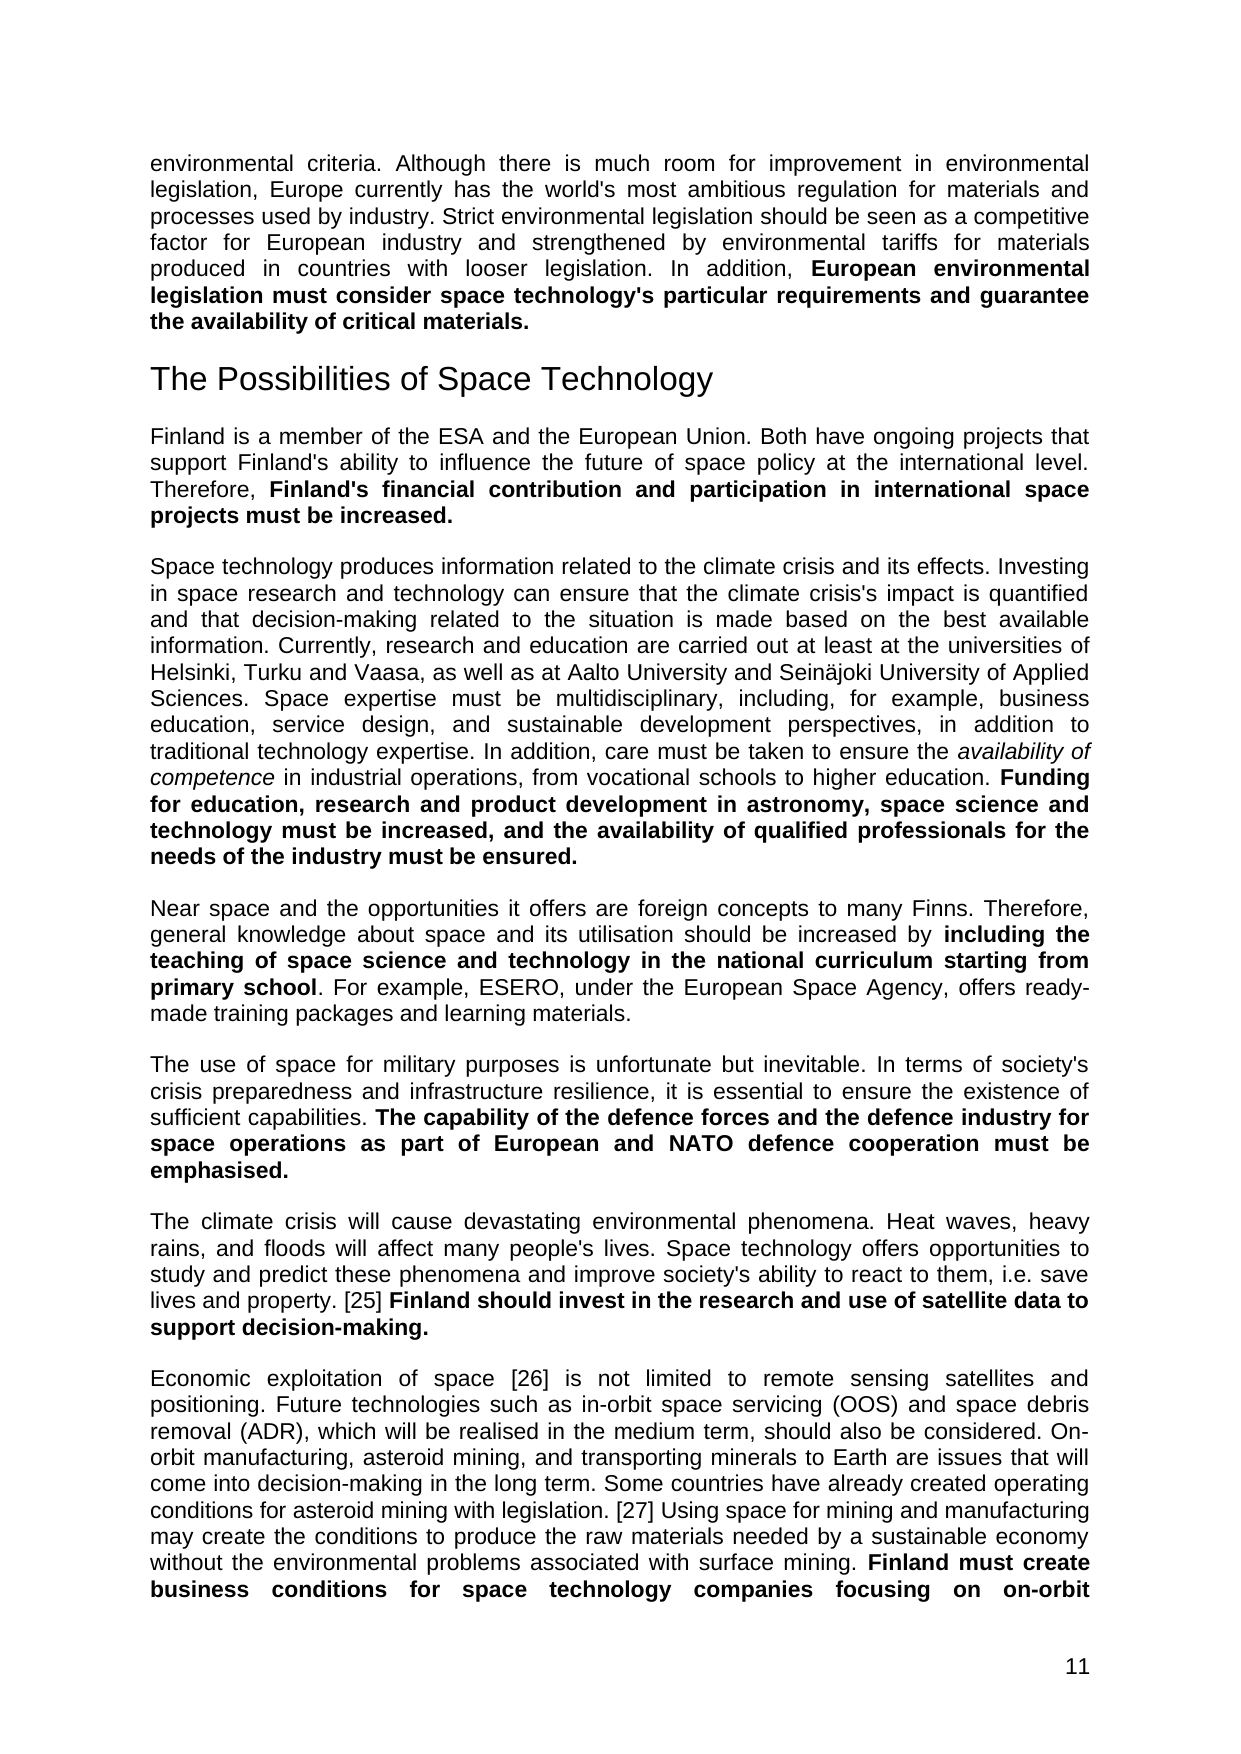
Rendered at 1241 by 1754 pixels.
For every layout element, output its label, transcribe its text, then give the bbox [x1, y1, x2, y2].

text environmental criteria. Although there is much room for improvement in environmental legislation, Europe currently has the world's most ambitious regulation for materials and processes used by industry. Strict environmental legislation should be seen as a competitive factor for European industry and strengthened by environmental tariffs for materials produced in countries with looser legislation. In addition, European environmental legislation must consider space technology's particular requirements and guarantee the availability of critical materials. [150, 150, 1090, 334]
text Economic exploitation of space [26] is not limited to remote sensing satellites and positioning. Future technologies such as in-orbit space servicing (OOS) and space debris removal (ADR), which will be realised in the medium term, should also be considered. On-orbit manufacturing, asteroid mining, and transporting minerals to Earth are issues that will come into decision-making in the long term. Some countries have already created operating conditions for asteroid mining with legislation. [27] Using space for mining and manufacturing may create the conditions to produce the raw materials needed by a sustainable economy without the environmental problems associated with surface mining. Finland must create business conditions for space technology companies focusing on on-orbit [150, 1365, 1090, 1602]
text Finland is a member of the ESA and the European Union. Both have ongoing projects that support Finland's ability to influence the future of space policy at the international level. Therefore, Finland's financial contribution and participation in international space projects must be increased. [150, 423, 1090, 528]
text The climate crisis will cause devastating environmental phenomena. Heat waves, heavy rains, and floods will affect many people's lives. Space technology offers opportunities to study and predict these phenomena and improve society's ability to react to them, i.e. save lives and property. [25] Finland should invest in the research and use of satellite data to support decision-making. [150, 1208, 1090, 1340]
subtitle The Possibilities of Space Technology [150, 359, 1090, 398]
text Space technology produces information related to the climate crisis and its effects. Investing in space research and technology can ensure that the climate crisis's impact is quantified and that decision-making related to the situation is made based on the best available information. Currently, research and education are carried out at least at the universities of Helsinki, Turku and Vaasa, as well as at Aalto University and Seinäjoki University of Applied Sciences. Space expertise must be multidisciplinary, including, for example, business education, service design, and sustainable development perspectives, in addition to traditional technology expertise. In addition, care must be taken to ensure the availability of competence in industrial operations, from vocational schools to higher education. Funding for education, research and product development in astronomy, space science and technology must be increased, and the availability of qualified professionals for the needs of the industry must be ensured. [150, 553, 1090, 869]
text Near space and the opportunities it offers are foreign concepts to many Finns. Therefore, general knowledge about space and its utilisation should be increased by including the teaching of space science and technology in the national curriculum starting from primary school. For example, ESERO, under the European Space Agency, offers ready-made training packages and learning materials. [150, 894, 1090, 1026]
text The use of space for military purposes is unfortunate but inevitable. In terms of society's crisis preparedness and infrastructure resilience, it is essential to ensure the existence of sufficient capabilities. The capability of the defence forces and the defence industry for space operations as part of European and NATO defence cooperation must be emphasised. [150, 1051, 1090, 1183]
